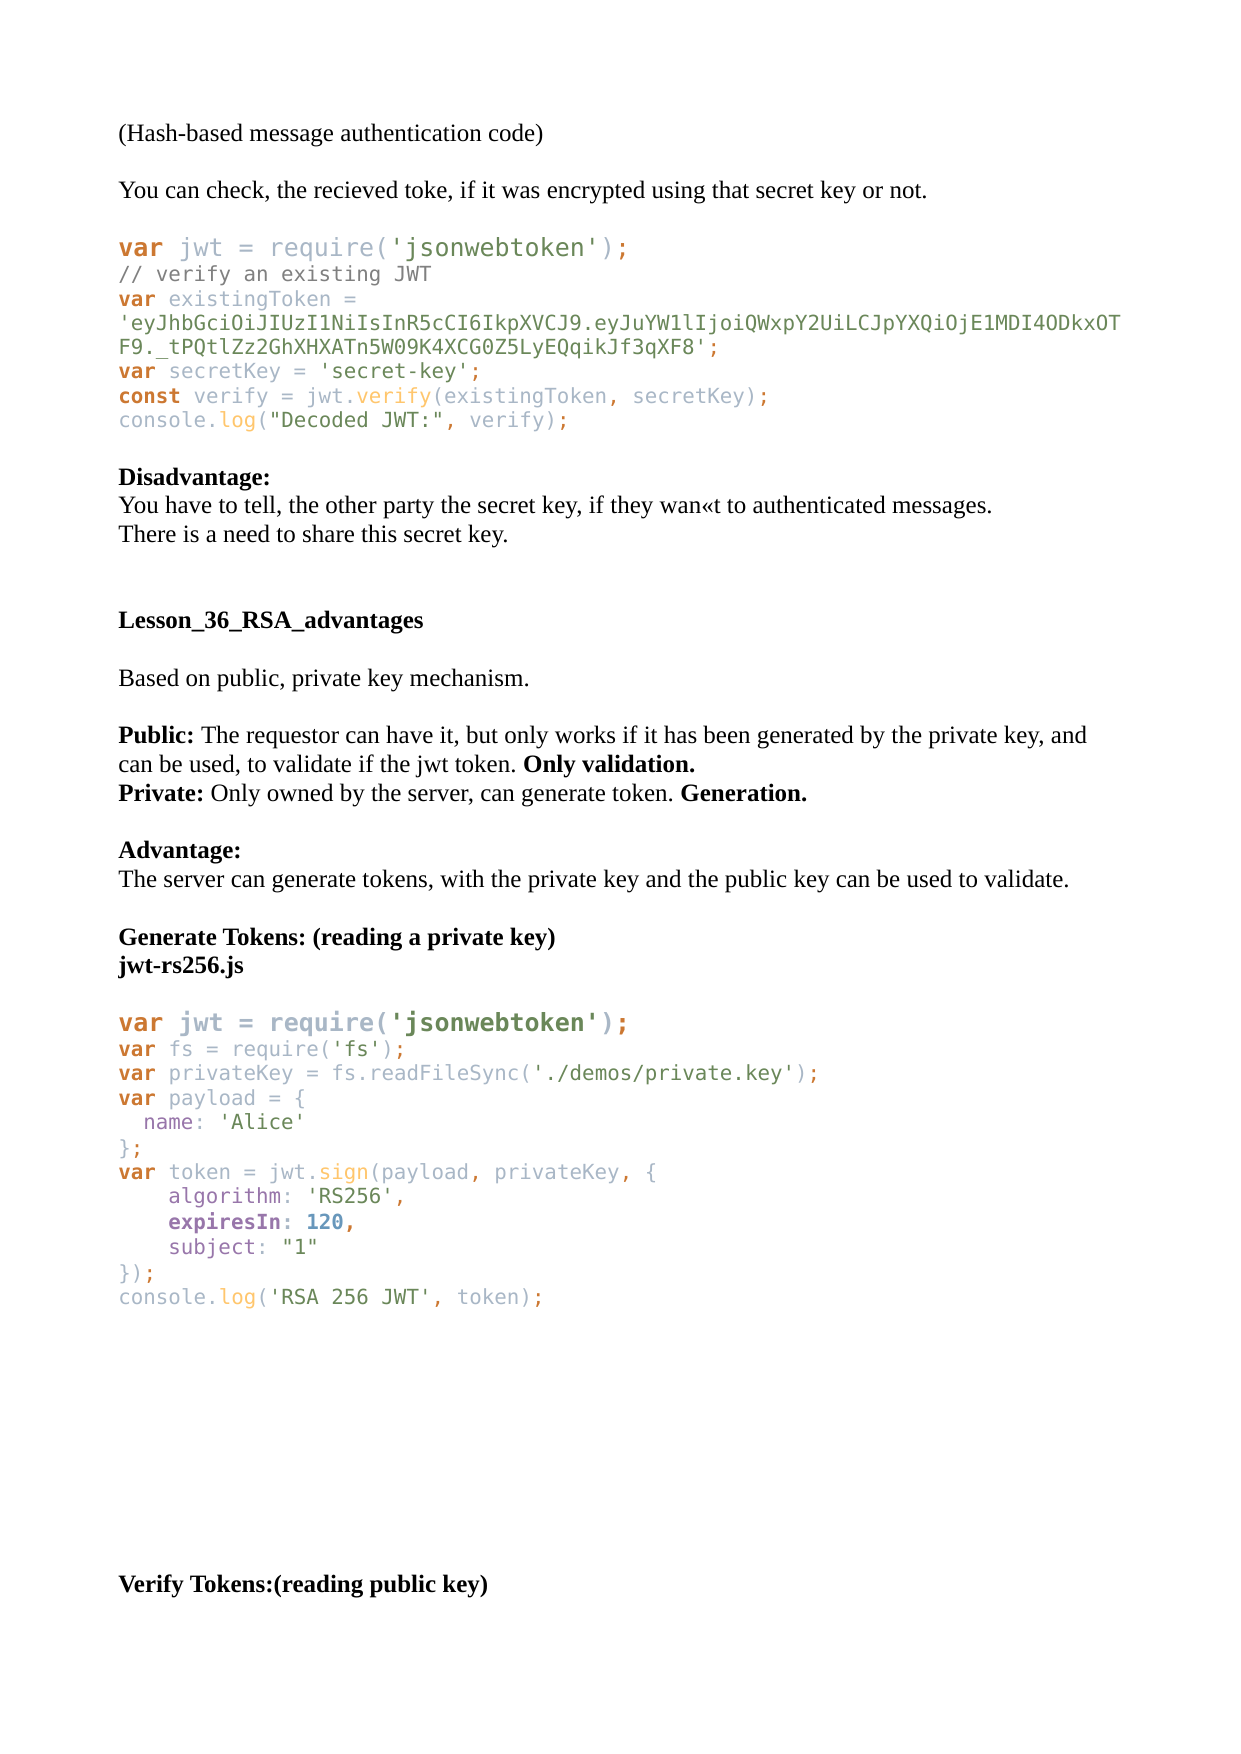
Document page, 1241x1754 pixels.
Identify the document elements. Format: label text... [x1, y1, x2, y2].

text You can check, the recieved toke, if it was encrypted using that secret key or not. [118, 176, 1122, 204]
text var payload = { [118, 1086, 1122, 1110]
text console.log('RSA 256 JWT', token); [118, 1285, 1122, 1309]
text var secretKey = 'secret-key'; [118, 359, 1122, 384]
text var jwt = require('jsonwebtoken'); [118, 233, 1122, 262]
text (Hash-based message authentication code) [118, 118, 1122, 147]
text const verify = jwt.verify(existingToken, secretKey); [118, 384, 1122, 408]
text Lesson_36_RSA_advantages [118, 605, 1122, 634]
text name: 'Alice' [118, 1110, 1122, 1136]
text Private: Only owned by the server, can generate token. Generation. [118, 778, 1122, 807]
text Generate Tokens: (reading a private key) [118, 922, 1122, 950]
text jwt-rs256.js [118, 950, 1122, 979]
text }); [118, 1261, 1122, 1285]
text subject: "1" [118, 1235, 1122, 1261]
text var existingToken = 'eyJhbGciOiJIUzI1NiIsInR5cCI6IkpXVCJ9.eyJuYW1lIjoiQWxpY2UiLCJpYXQiOjE1MDI4ODkxOTF9._tPQtlZz2GhXHXATn5W09K4XCG0Z5LyEQqikJf3qXF8'; [118, 287, 1122, 359]
text var token = jwt.sign(payload, privateKey, { [118, 1160, 1122, 1184]
text The server can generate tokens, with the private key and the public key can be used to validate. [118, 864, 1122, 893]
text Verify Tokens:(reading public key) [118, 1569, 1122, 1598]
text var fs = require('fs'); [118, 1037, 1122, 1061]
text You have to tell, the other party the secret key, if they wan«t to authenticated messages. [118, 490, 1122, 519]
text expiresIn: 120, [118, 1210, 1122, 1235]
text Based on public, private key mechanism. [118, 663, 1122, 692]
text Disadvantage: [118, 462, 1122, 490]
text Advantage: [118, 835, 1122, 864]
text var jwt = require('jsonwebtoken'); [118, 1008, 1122, 1037]
text algorithm: 'RS256', [118, 1184, 1122, 1210]
text console.log("Decoded JWT:", verify); [118, 408, 1122, 432]
text var privateKey = fs.readFileSync('./demos/private.key'); [118, 1061, 1122, 1086]
text There is a need to share this secret key. [118, 519, 1122, 548]
text Public: The requestor can have it, but only works if it has been generated by the private key, and can be used, to validate if the jwt token. Only validation. [118, 720, 1122, 778]
text }; [118, 1136, 1122, 1160]
text // verify an existing JWT [118, 262, 1122, 287]
